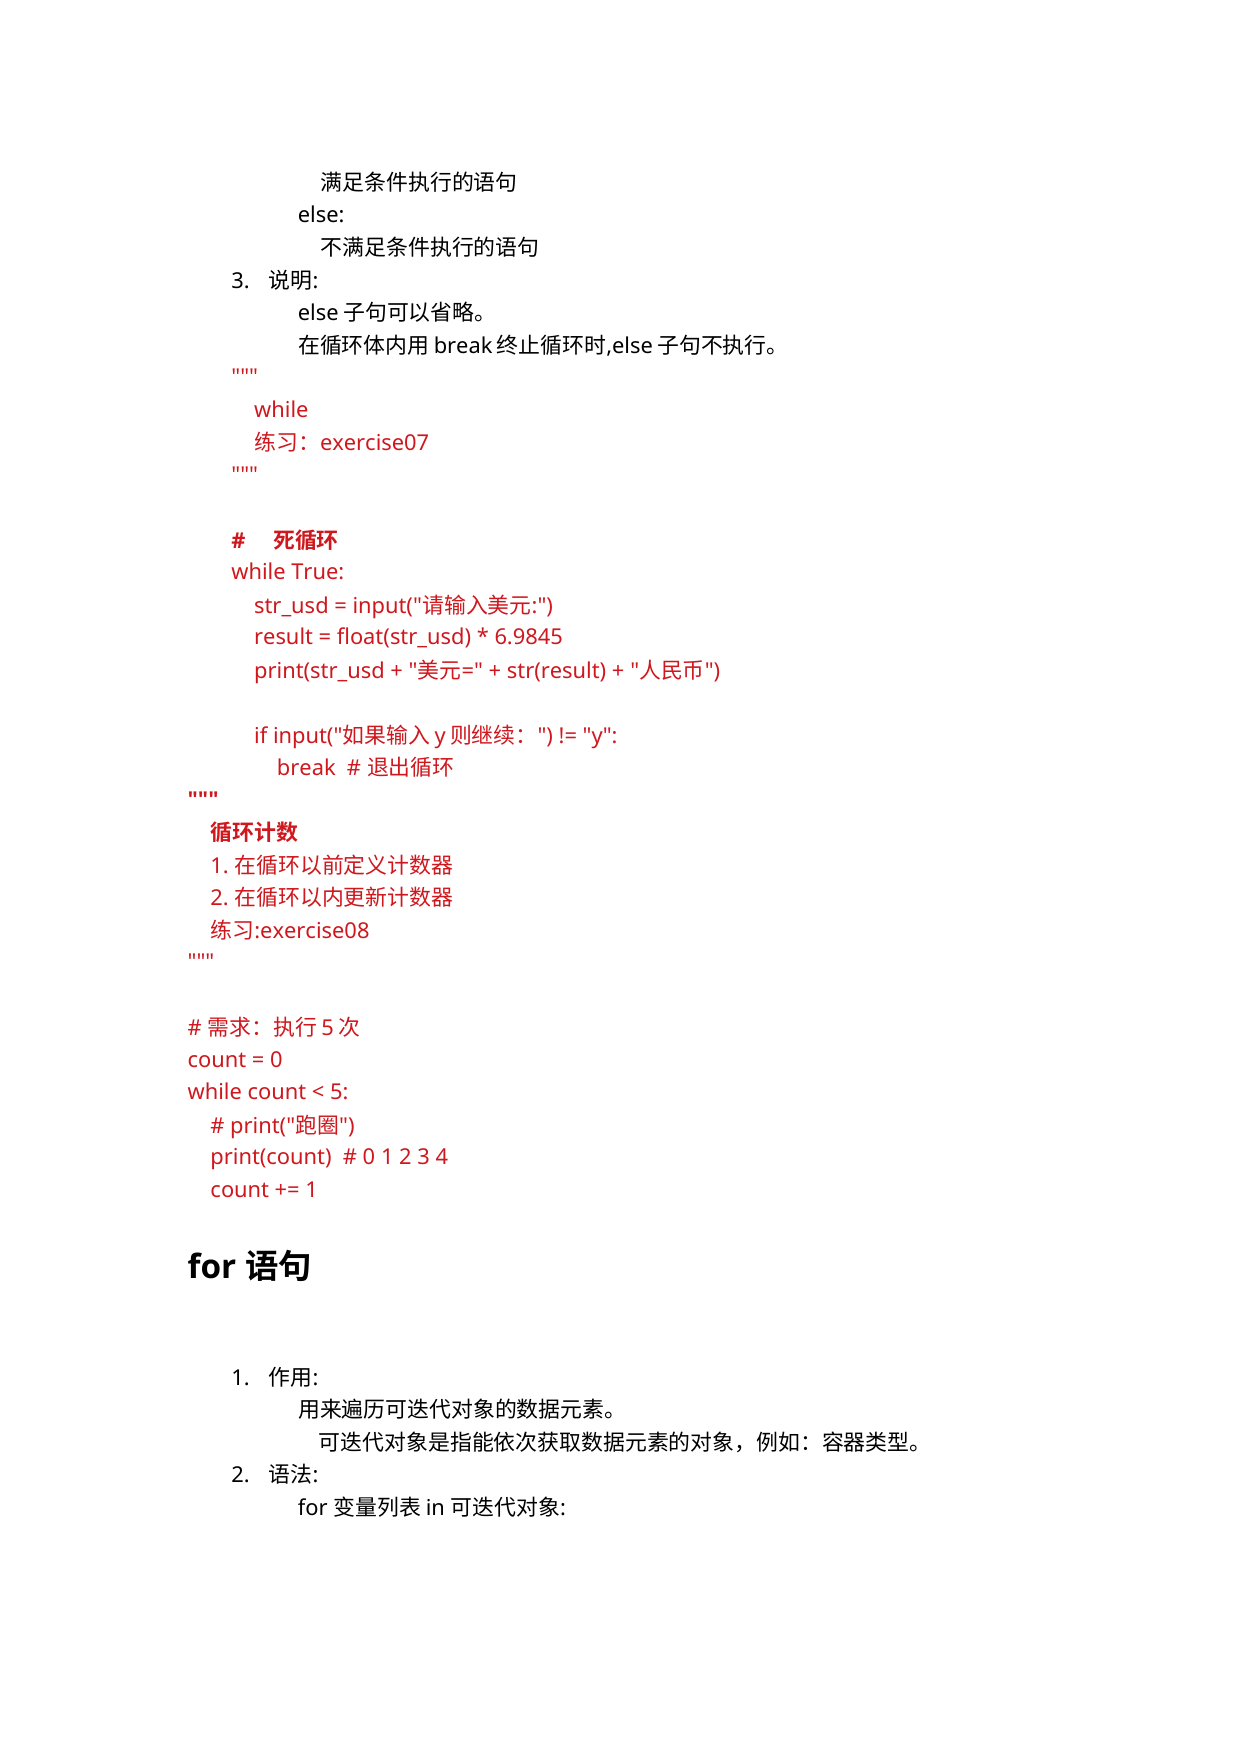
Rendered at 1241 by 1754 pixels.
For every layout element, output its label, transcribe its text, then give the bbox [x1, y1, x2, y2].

text """ [231, 457, 1053, 490]
text """ [187, 782, 1053, 815]
text 在循环体内用break终止循环时,else子句不执行。 [231, 327, 1053, 360]
text count = 0 [187, 1042, 1053, 1075]
text while [231, 392, 1053, 425]
text 可迭代对象是指能依次获取数据元素的对象，例如：容器类型。 [275, 1424, 1053, 1457]
text str_usd = input("请输入美元:") [231, 587, 1053, 620]
list 作用: [231, 1359, 1053, 1392]
text # 需求：执行5次 [187, 1010, 1053, 1042]
text while True: [231, 555, 1053, 587]
text 2. 在循环以内更新计数器 [187, 880, 1053, 912]
text break # 退出循环 [231, 750, 1053, 782]
text while count < 5: [187, 1075, 1053, 1107]
text else子句可以省略。 [231, 295, 1053, 327]
list 说明: [231, 262, 1053, 295]
text # print("跑圈") [187, 1107, 1053, 1140]
subtitle for 语句 [187, 1232, 1053, 1297]
text 循环计数 [187, 815, 1053, 847]
text else: [231, 197, 1053, 230]
text 用来遍历可迭代对象的数据元素。 [231, 1392, 1053, 1424]
text 满足条件执行的语句 [231, 165, 1053, 197]
text print(count) # 0 1 2 3 4 [187, 1140, 1053, 1172]
text 不满足条件执行的语句 [231, 230, 1053, 262]
text """ [231, 360, 1053, 392]
text result = float(str_usd) * 6.9845 [231, 620, 1053, 652]
text for 变量列表 in 可迭代对象: [231, 1489, 1053, 1522]
text 练习：exercise07 [231, 425, 1053, 457]
text print(str_usd + "美元=" + str(result) + "人民币") [231, 652, 1053, 685]
text 练习:exercise08 [187, 912, 1053, 945]
text if input("如果输入y则继续：") != "y": [231, 717, 1053, 750]
list 语法: [231, 1457, 1053, 1489]
text """ [187, 945, 1053, 977]
text count += 1 [187, 1172, 1053, 1205]
text 1. 在循环以前定义计数器 [187, 847, 1053, 880]
text # 死循环 [231, 522, 1053, 555]
